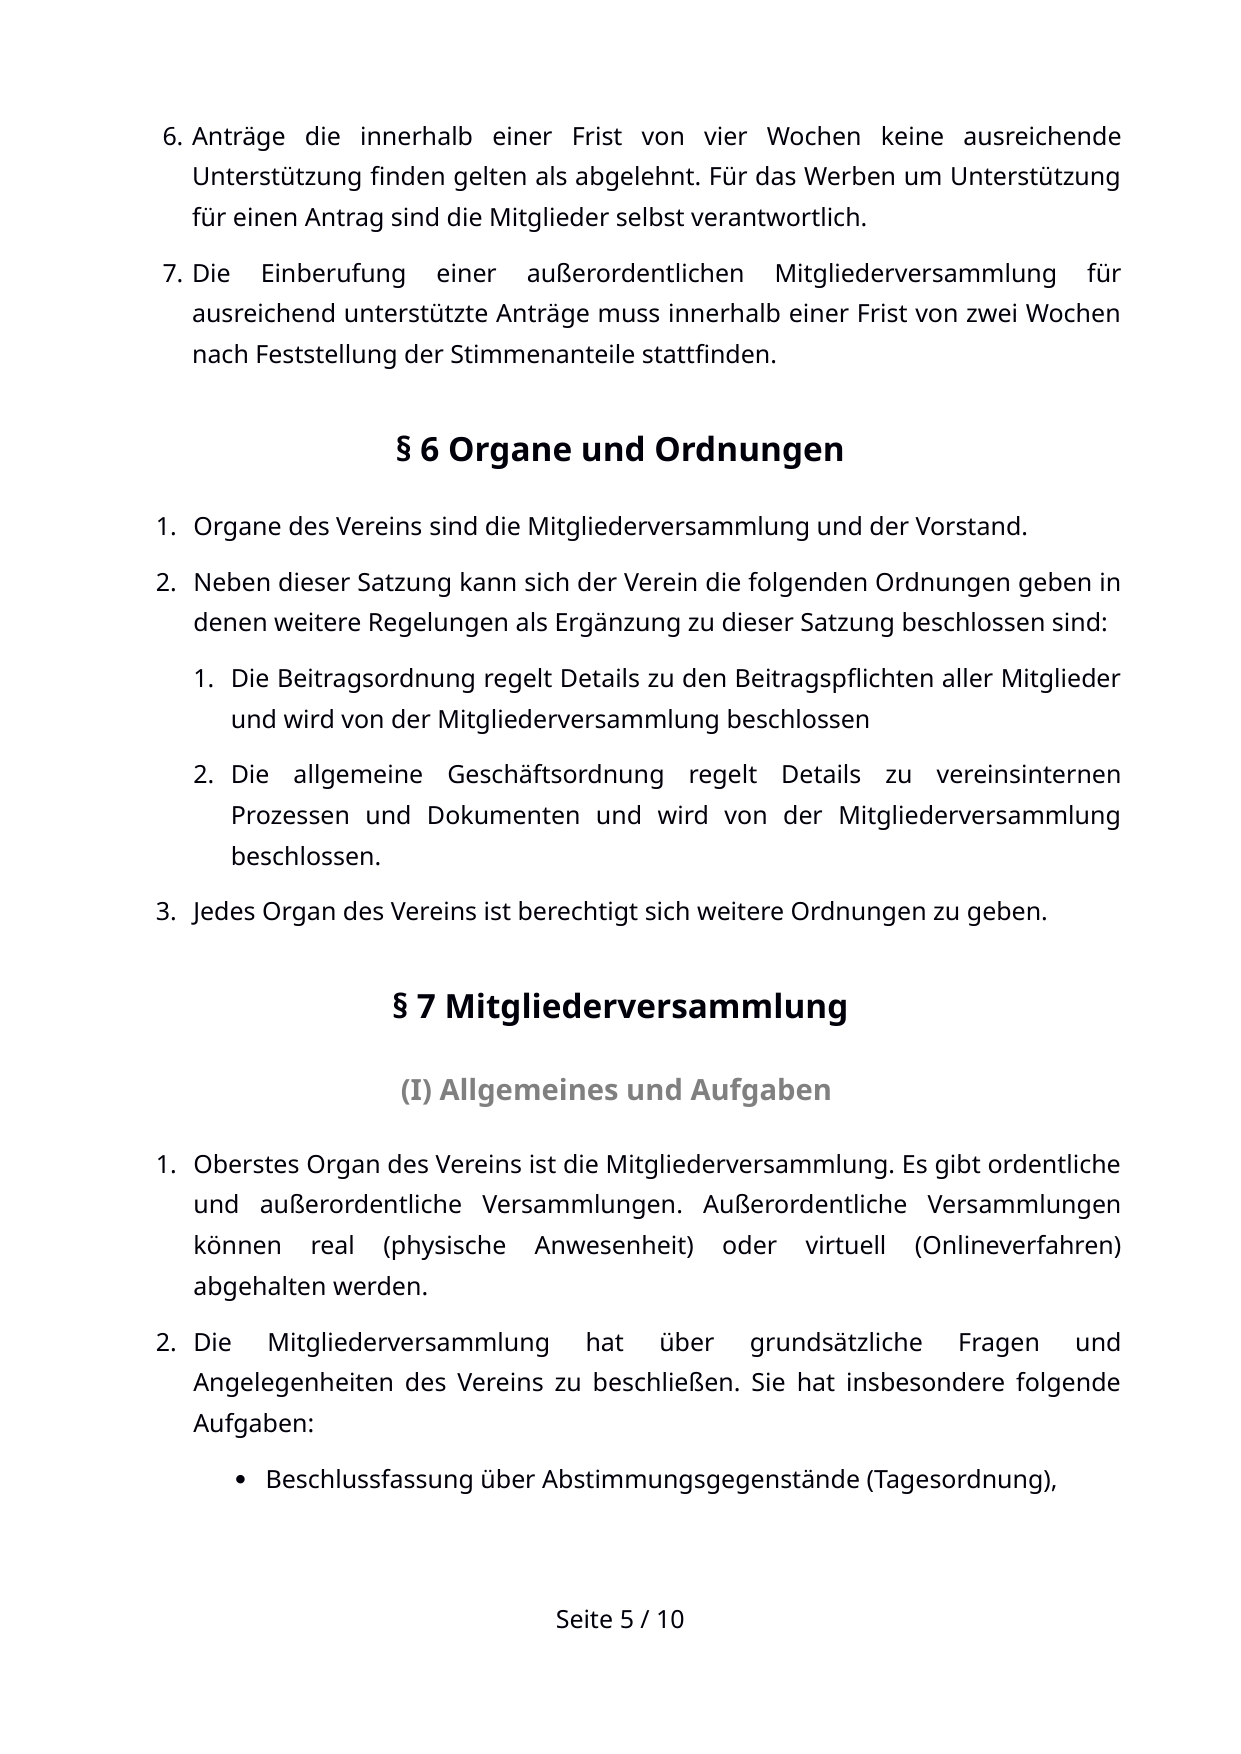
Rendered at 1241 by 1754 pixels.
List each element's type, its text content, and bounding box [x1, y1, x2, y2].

subtitle § 6 Organe und Ordnungen [118, 426, 1122, 471]
subtitle § 7 Mitgliederversammlung [118, 983, 1122, 1028]
list Oberstes Organ des Vereins ist die Mitgliederversammlung. Es gibt ordentliche und außerordentliche Versammlungen. Außerordentliche Versammlungen können real (physische Anwesenheit) oder virtuell (Onlineverfahren) abgehalten werden. [156, 1146, 1122, 1303]
list Neben dieser Satzung kann sich der Verein die folgenden Ordnungen geben in denen weitere Regelungen als Ergänzung zu dieser Satzung beschlossen sind: [156, 564, 1122, 639]
list Jedes Organ des Vereins ist berechtigt sich weitere Ordnungen zu geben. [156, 894, 1122, 928]
list Organe des Vereins sind die Mitgliederversammlung und der Vorstand. [156, 509, 1122, 543]
list Die Beitragsordnung regelt Details zu den Beitragspflichten aller Mitglieder und wird von der Mitgliederversammlung beschlossen [193, 661, 1122, 735]
list Die Einberufung einer außerordentlichen Mitgliederversammlung für ausreichend unterstützte Anträge muss innerhalb einer Frist von zwei Wochen nach Feststellung der Stimmenanteile stattfinden. [162, 255, 1122, 371]
list Die allgemeine Geschäftsordnung regelt Details zu vereinsinternen Prozessen und Dokumenten und wird von der Mitgliederversammlung beschlossen. [193, 757, 1122, 872]
list Beschlussfassung über Abstimmungsgegenstände (Tagesordnung), [236, 1461, 1122, 1495]
subtitle (I) Allgemeines und Aufgaben [118, 1069, 1122, 1108]
list Die Mitgliederversammlung hat über grundsätzliche Fragen und Angelegenheiten des Vereins zu beschließen. Sie hat insbesondere folgende Aufgaben: [156, 1324, 1122, 1440]
list Anträge die innerhalb einer Frist von vier Wochen keine ausreichende Unterstützung finden gelten als abgelehnt. Für das Werben um Unterstützung für einen Antrag sind die Mitglieder selbst verantwortlich. [162, 118, 1122, 234]
